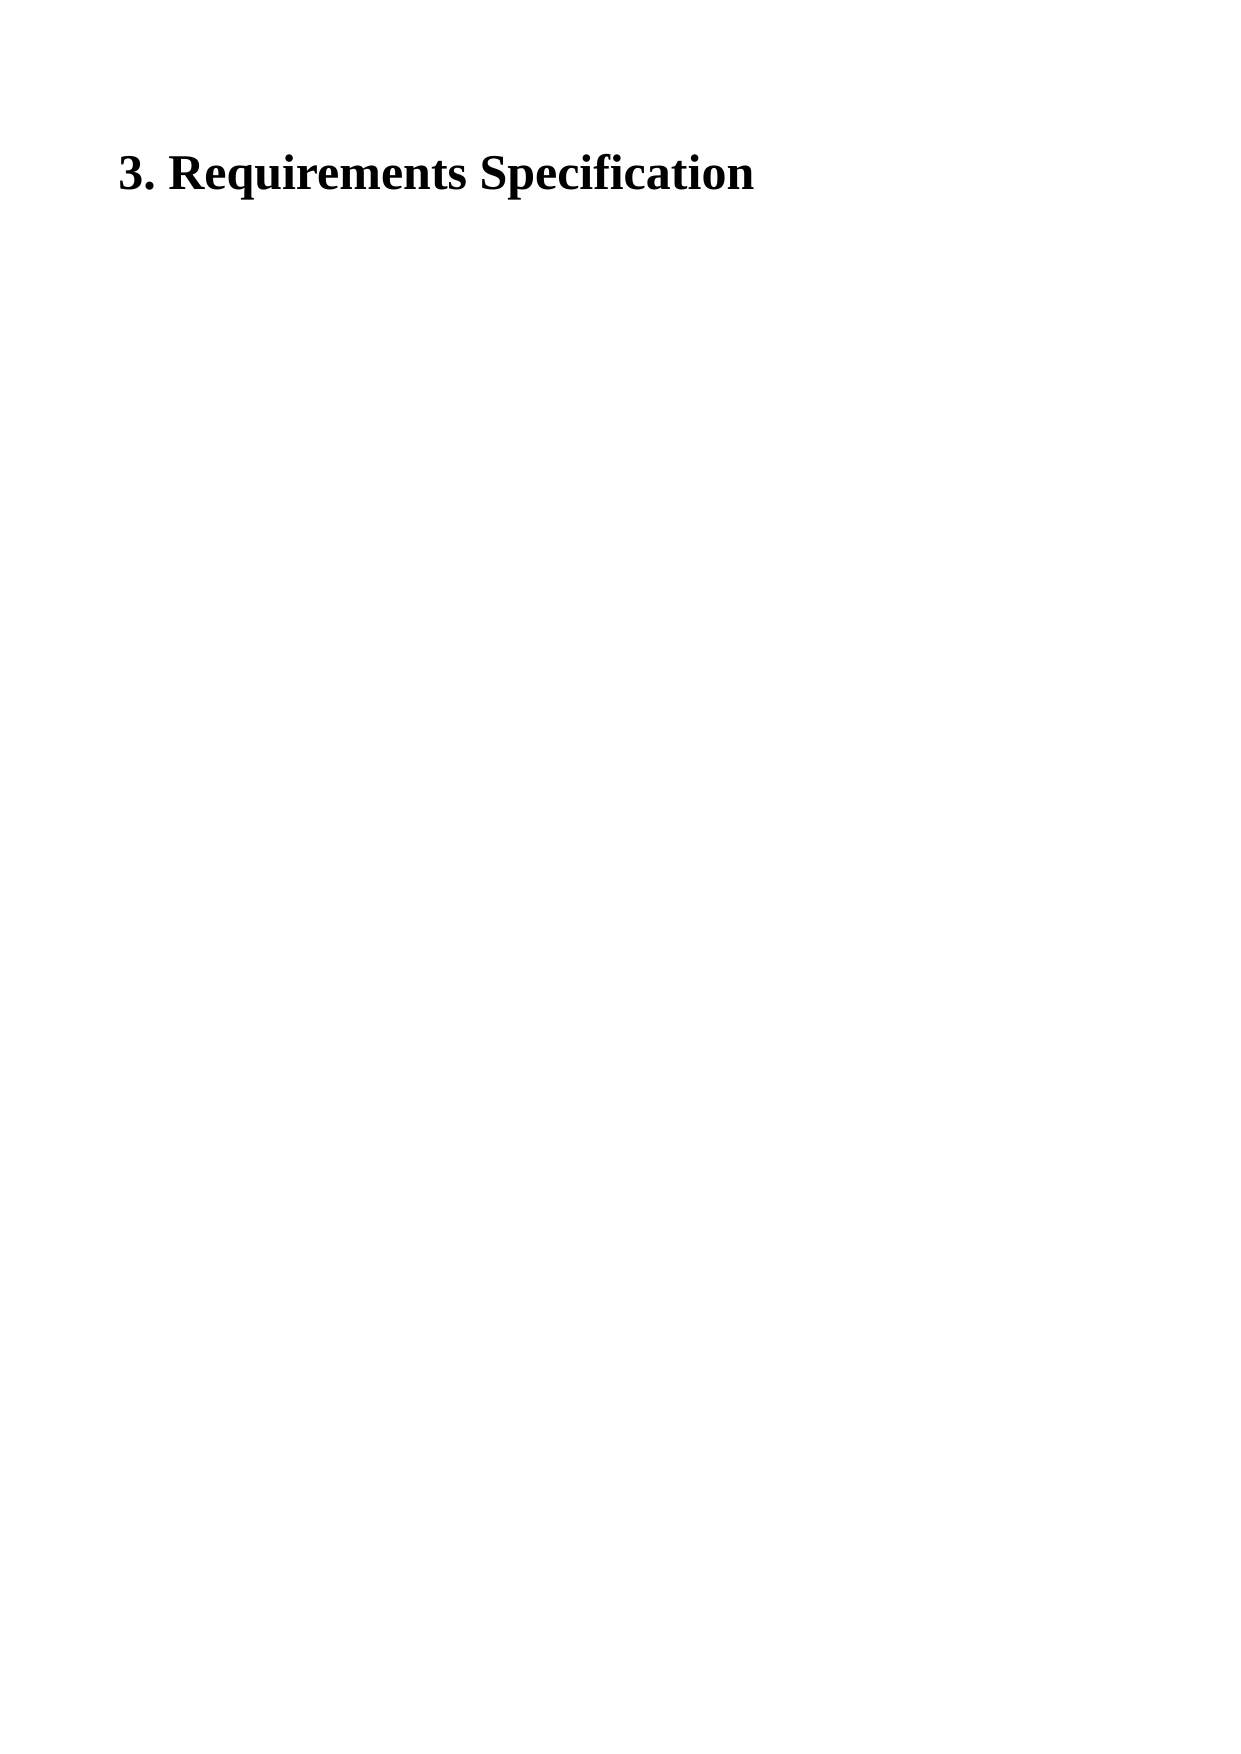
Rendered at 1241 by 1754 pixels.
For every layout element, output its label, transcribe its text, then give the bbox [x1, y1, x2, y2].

subtitle 3. Requirements Specification [118, 143, 1122, 201]
